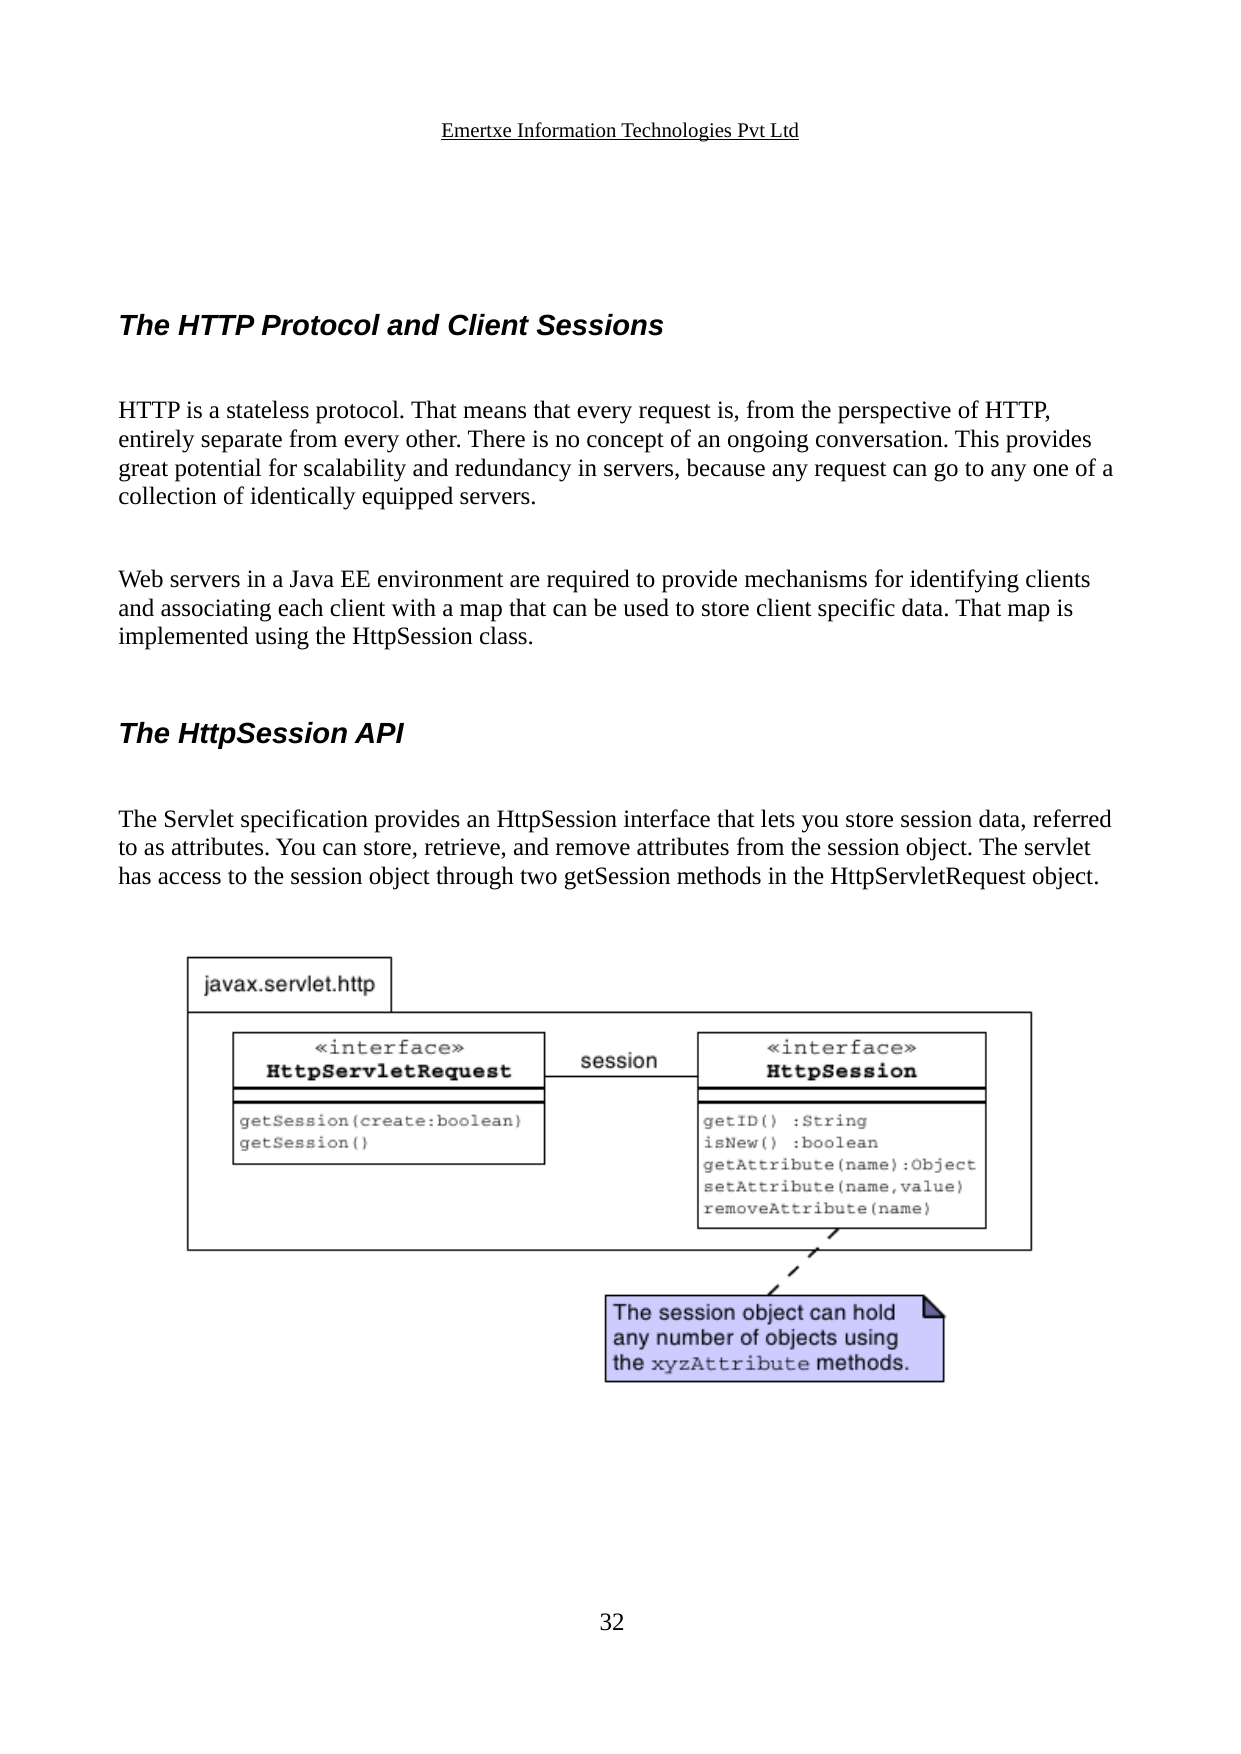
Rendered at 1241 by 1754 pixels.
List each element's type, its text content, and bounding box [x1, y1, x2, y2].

picture [157, 943, 1084, 1392]
subtitle The HTTP Protocol and Client Sessions [118, 308, 1122, 341]
text Web servers in a Java EE environment are required to provide mechanisms for identifying clients and associating each client with a map that can be used to store client specific data. That map is implemented using the HttpSession class. [118, 564, 1122, 650]
text HTTP is a stateless protocol. That means that every request is, from the perspective of HTTP, entirely separate from every other. There is no concept of an ongoing conversation. This provides great potential for scalability and redundancy in servers, because any request can go to any one of a collection of identically equipped servers. [118, 395, 1122, 510]
text The Servlet specification provides an HttpSession interface that lets you store session data, referred to as attributes. You can store, retrieve, and remove attributes from the session object. The servlet has access to the session object through two getSession methods in the HttpServletRequest object. [118, 804, 1122, 890]
subtitle The HttpSession API [118, 716, 1122, 750]
